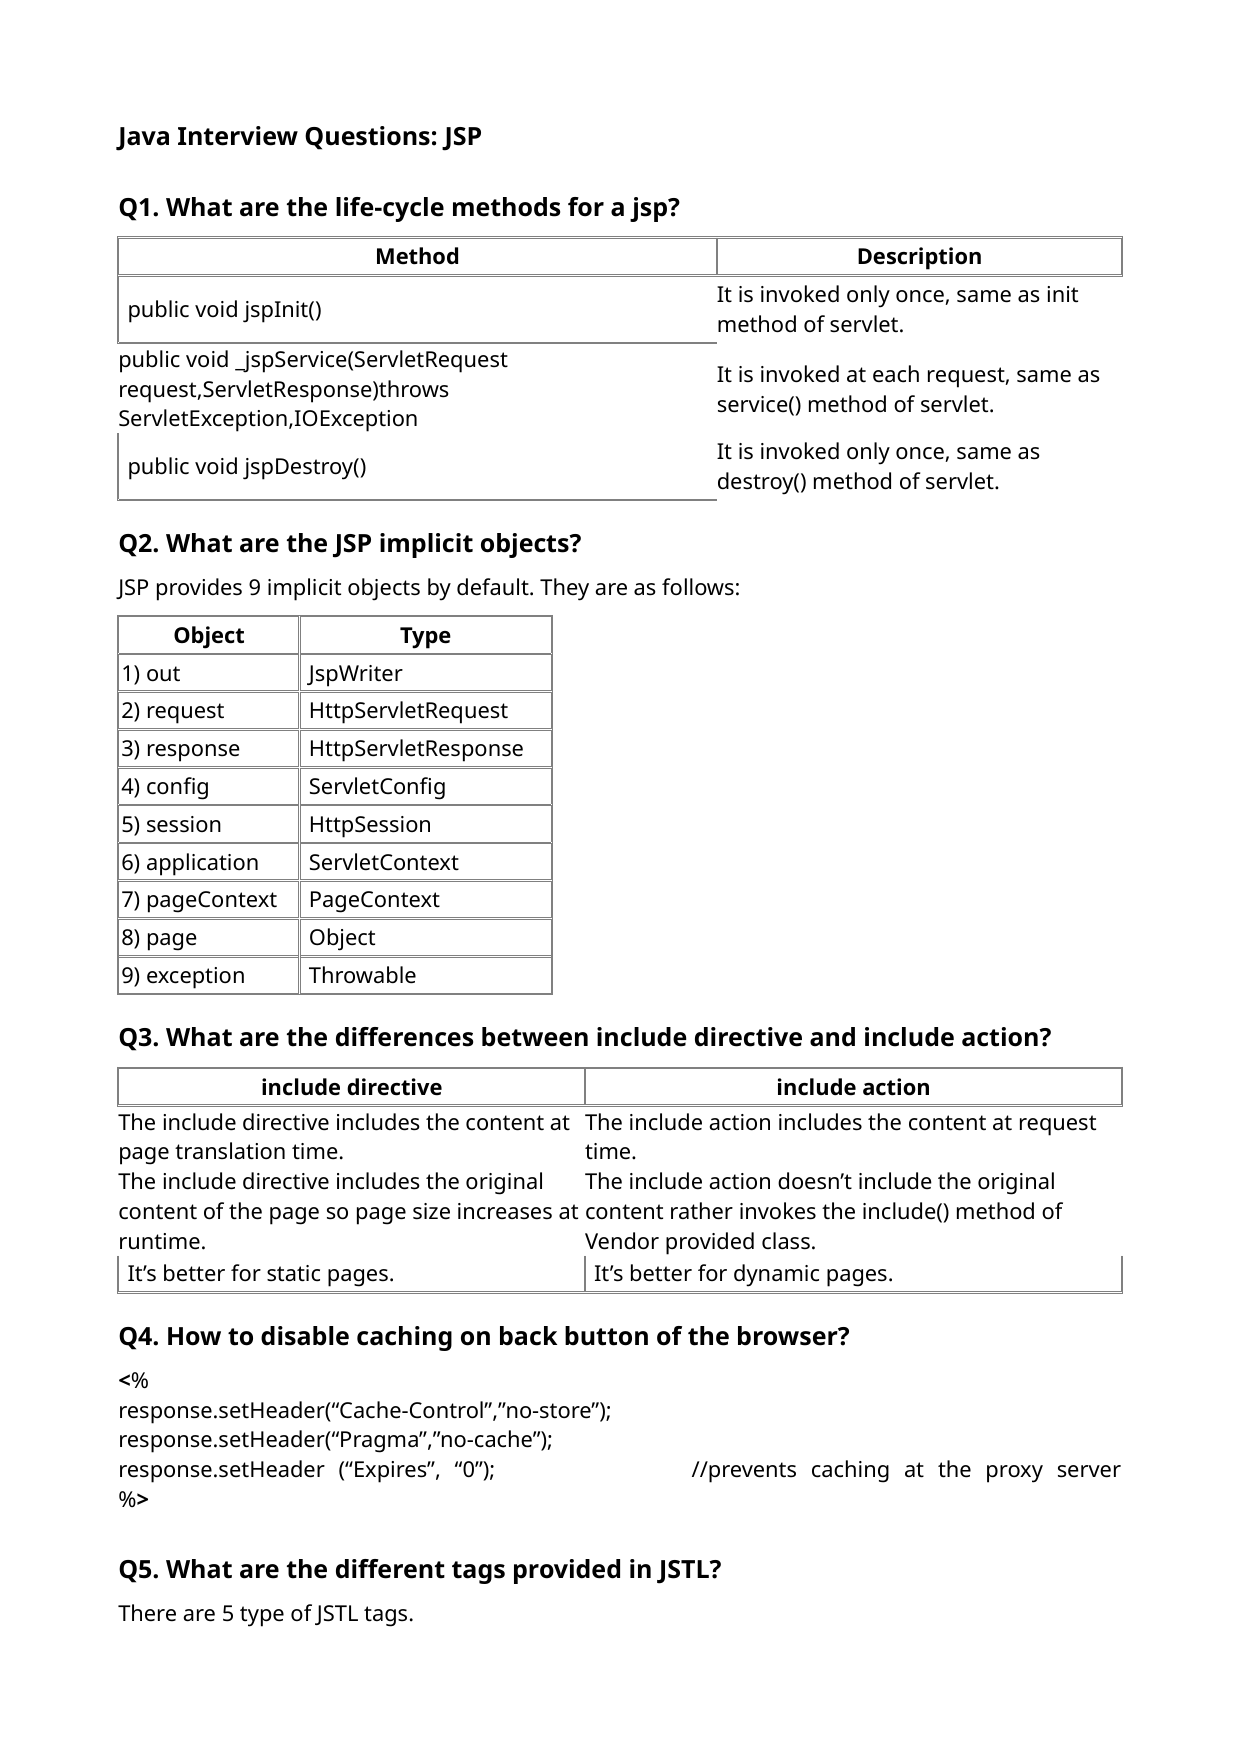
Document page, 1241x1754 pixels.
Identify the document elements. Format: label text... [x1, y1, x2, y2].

table_cell It’s better for static pages. [119, 1256, 584, 1291]
table_cell The include directive includes the original content of the page so page size increases at runtime. [118, 1166, 585, 1256]
table_cell The include action doesn’t include the original content rather invokes the include() method of Vendor provided class. [585, 1166, 1122, 1256]
subtitle Q1. What are the life-cycle methods for a jsp? [118, 190, 1122, 224]
table_header include directive [119, 1069, 584, 1104]
table_cell It’s better for dynamic pages. [586, 1256, 1121, 1291]
table_cell JspWriter [301, 655, 551, 690]
table_cell Object [301, 920, 551, 955]
table_header Description [718, 239, 1121, 274]
subtitle Java Interview Questions: JSP [118, 118, 1122, 152]
table_cell 5) session [119, 806, 298, 842]
table_cell 7) pageContext [119, 882, 298, 917]
table_cell 6) application [119, 844, 298, 879]
table_cell It is invoked only once, same as init method of servlet. [717, 277, 1122, 342]
table_header Type [301, 617, 551, 652]
table_cell 8) page [119, 920, 298, 955]
table_cell HttpServletResponse [301, 731, 551, 766]
table_cell It is invoked at each request, same as service() method of servlet. [717, 342, 1122, 433]
text <% response.setHeader(“Cache-Control”,”no-store”); response.setHeader(“Pragma”,”no-cache”); response.setHeader (“Expires”, “0”); //prevents caching at the proxy server %> [118, 1365, 1122, 1514]
table_cell HttpServletRequest [301, 693, 551, 728]
subtitle Q3. What are the differences between include directive and include action? [118, 1020, 1122, 1054]
table_cell HttpSession [301, 806, 551, 842]
table_header Method [119, 239, 716, 274]
table_header Object [119, 617, 298, 652]
table_cell 2) request [119, 693, 298, 728]
table_cell public void _jspService(ServletRequest request,ServletResponse)throws ServletException,IOException [118, 344, 717, 433]
table_cell 9) exception [119, 958, 298, 993]
table_cell 3) response [119, 731, 298, 766]
subtitle Q5. What are the different tags provided in JSTL? [118, 1551, 1122, 1585]
subtitle Q2. What are the JSP implicit objects? [118, 526, 1122, 560]
table_cell The include directive includes the content at page translation time. [118, 1107, 585, 1166]
text There are 5 type of JSTL tags. [118, 1598, 1122, 1628]
table_cell 4) config [119, 769, 298, 804]
table_cell public void jspDestroy() [119, 433, 717, 499]
text JSP provides 9 implicit objects by default. They are as follows: [118, 572, 1122, 602]
table_cell ServletContext [301, 844, 551, 879]
table_cell 1) out [119, 655, 298, 690]
table_cell It is invoked only once, same as destroy() method of servlet. [717, 433, 1122, 499]
table_cell ServletConfig [301, 769, 551, 804]
table_cell public void jspInit() [119, 277, 717, 342]
table_cell Throwable [301, 958, 551, 993]
subtitle Q4. How to disable caching on back button of the browser? [118, 1318, 1122, 1352]
table_cell PageContext [301, 882, 551, 917]
table_cell The include action includes the content at request time. [585, 1107, 1122, 1166]
table_header include action [586, 1069, 1121, 1104]
